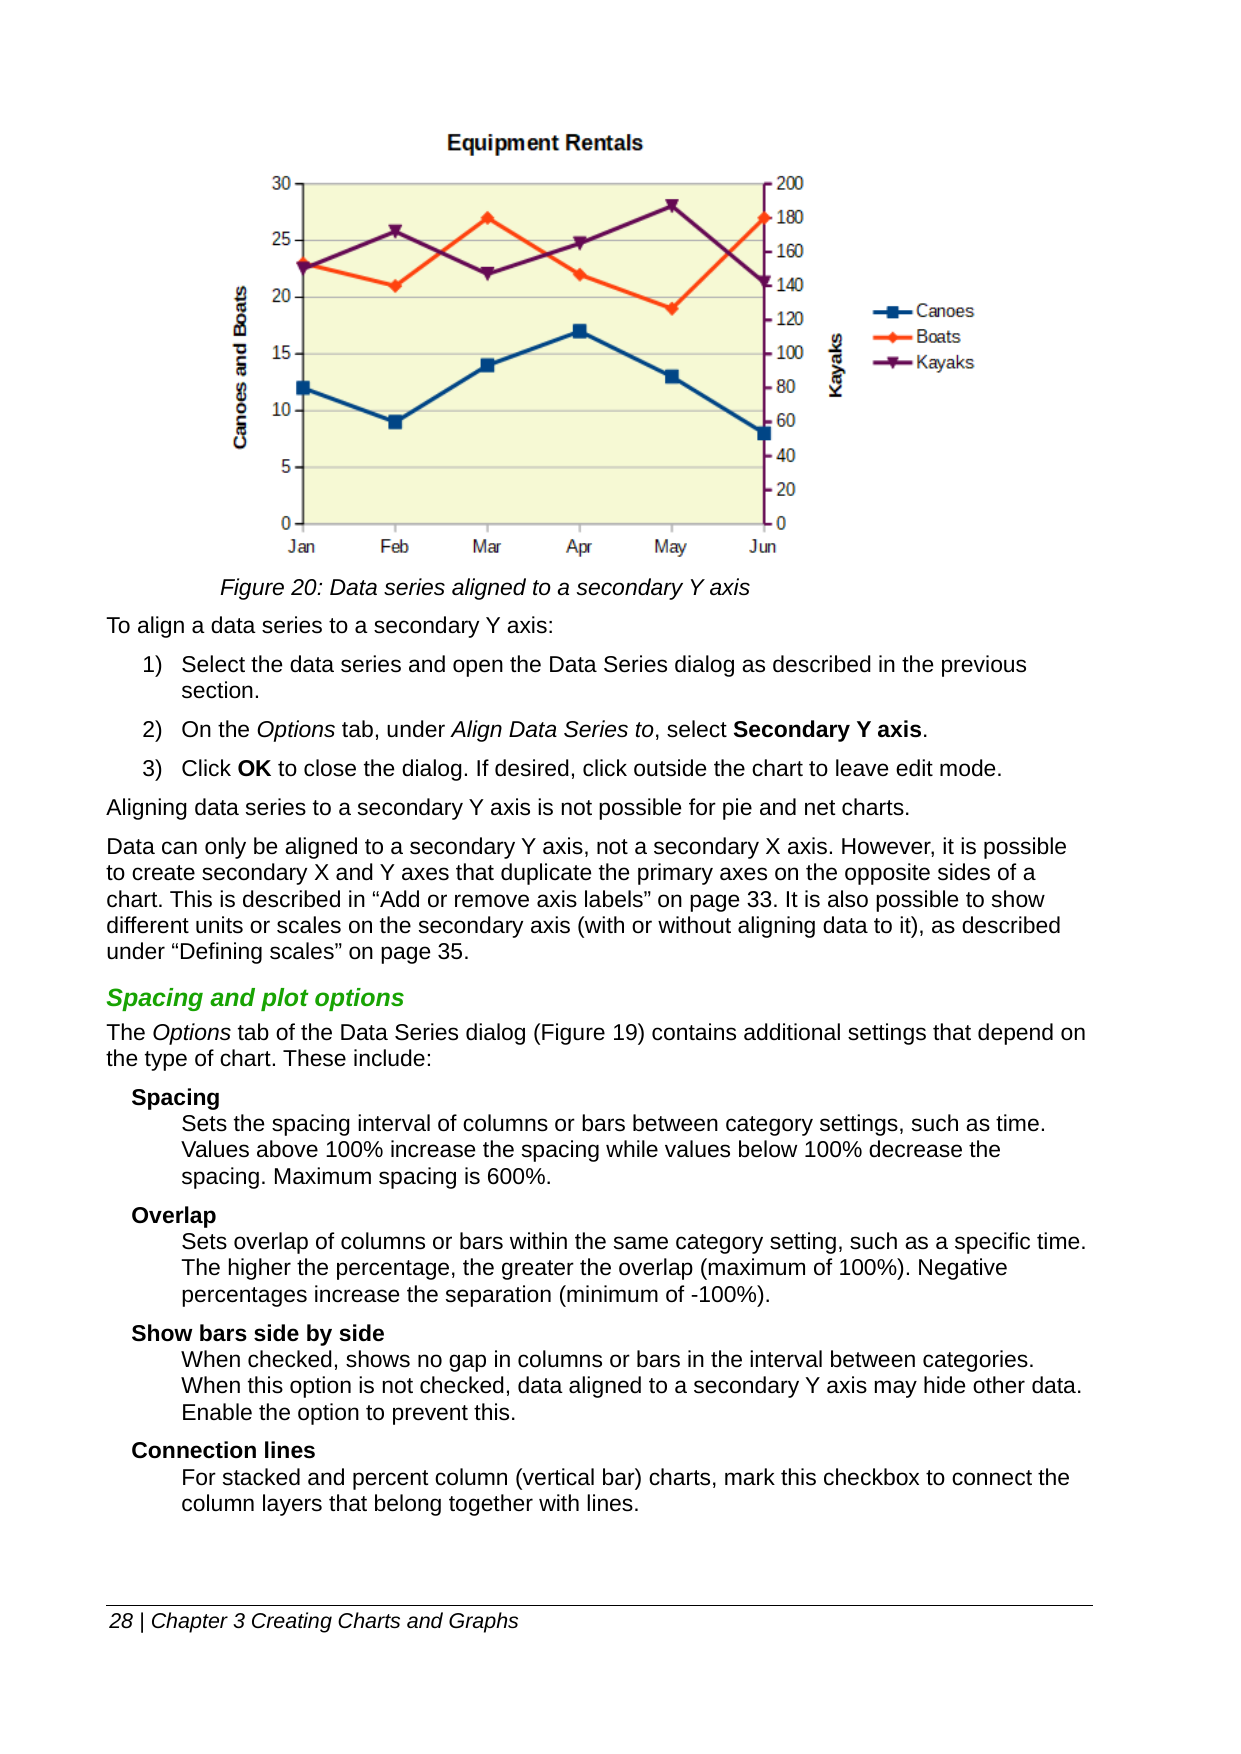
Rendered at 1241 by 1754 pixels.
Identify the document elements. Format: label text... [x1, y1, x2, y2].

subtitle Spacing and plot options [106, 983, 1093, 1012]
list Select the data series and open the Data Series dialog as described in the previous section. [162, 651, 1093, 704]
text Data can only be aligned to a secondary Y axis, not a secondary X axis. However, it is possible to create secondary X and Y axes that duplicate the primary axes on the opposite sides of a chart. This is described in “Add or remove axis labels” on page 33. It is also possible to show different units or scales on the secondary axis (with or without aligning data to it), as described under “Defining scales” on page 35. [106, 833, 1093, 965]
text Sets overlap of columns or bars within the same category setting, such as a specific time. The higher the percentage, the greater the overlap (maximum of 100%). Negative percentages increase the separation (minimum of -100%). [181, 1228, 1093, 1307]
text Connection lines [131, 1437, 1093, 1464]
text Aligning data series to a secondary Y axis is not possible for pie and net charts. [106, 794, 1093, 820]
text For stacked and percent column (vertical bar) charts, mark this checkbox to connect the column layers that belong together with lines. [181, 1464, 1093, 1516]
list On the Options tab, under Align Data Series to, select Secondary Y axis. [162, 716, 1093, 743]
text The Options tab of the Data Series dialog (Figure 19) contains additional settings that depend on the type of chart. These include: [106, 1018, 1093, 1071]
text To align a data series to a secondary Y axis: [106, 612, 1093, 639]
picture [219, 118, 980, 561]
text When checked, shows no gap in columns or bars in the interval between categories. When this option is not checked, data aligned to a secondary Y axis may hide other data. Enable the option to prevent this. [181, 1346, 1093, 1425]
text Spacing [131, 1084, 1093, 1110]
text Overlap [131, 1202, 1093, 1228]
text Figure 20: Data series aligned to a secondary Y axis [220, 573, 979, 600]
list Click OK to close the dialog. If desired, click outside the chart to leave edit mode. [162, 755, 1093, 782]
text Show bars side by side [131, 1319, 1093, 1346]
text Sets the spacing interval of columns or bars between category settings, such as time. Values above 100% increase the spacing while values below 100% decrease the spacing. Maximum spacing is 600%. [181, 1110, 1093, 1189]
